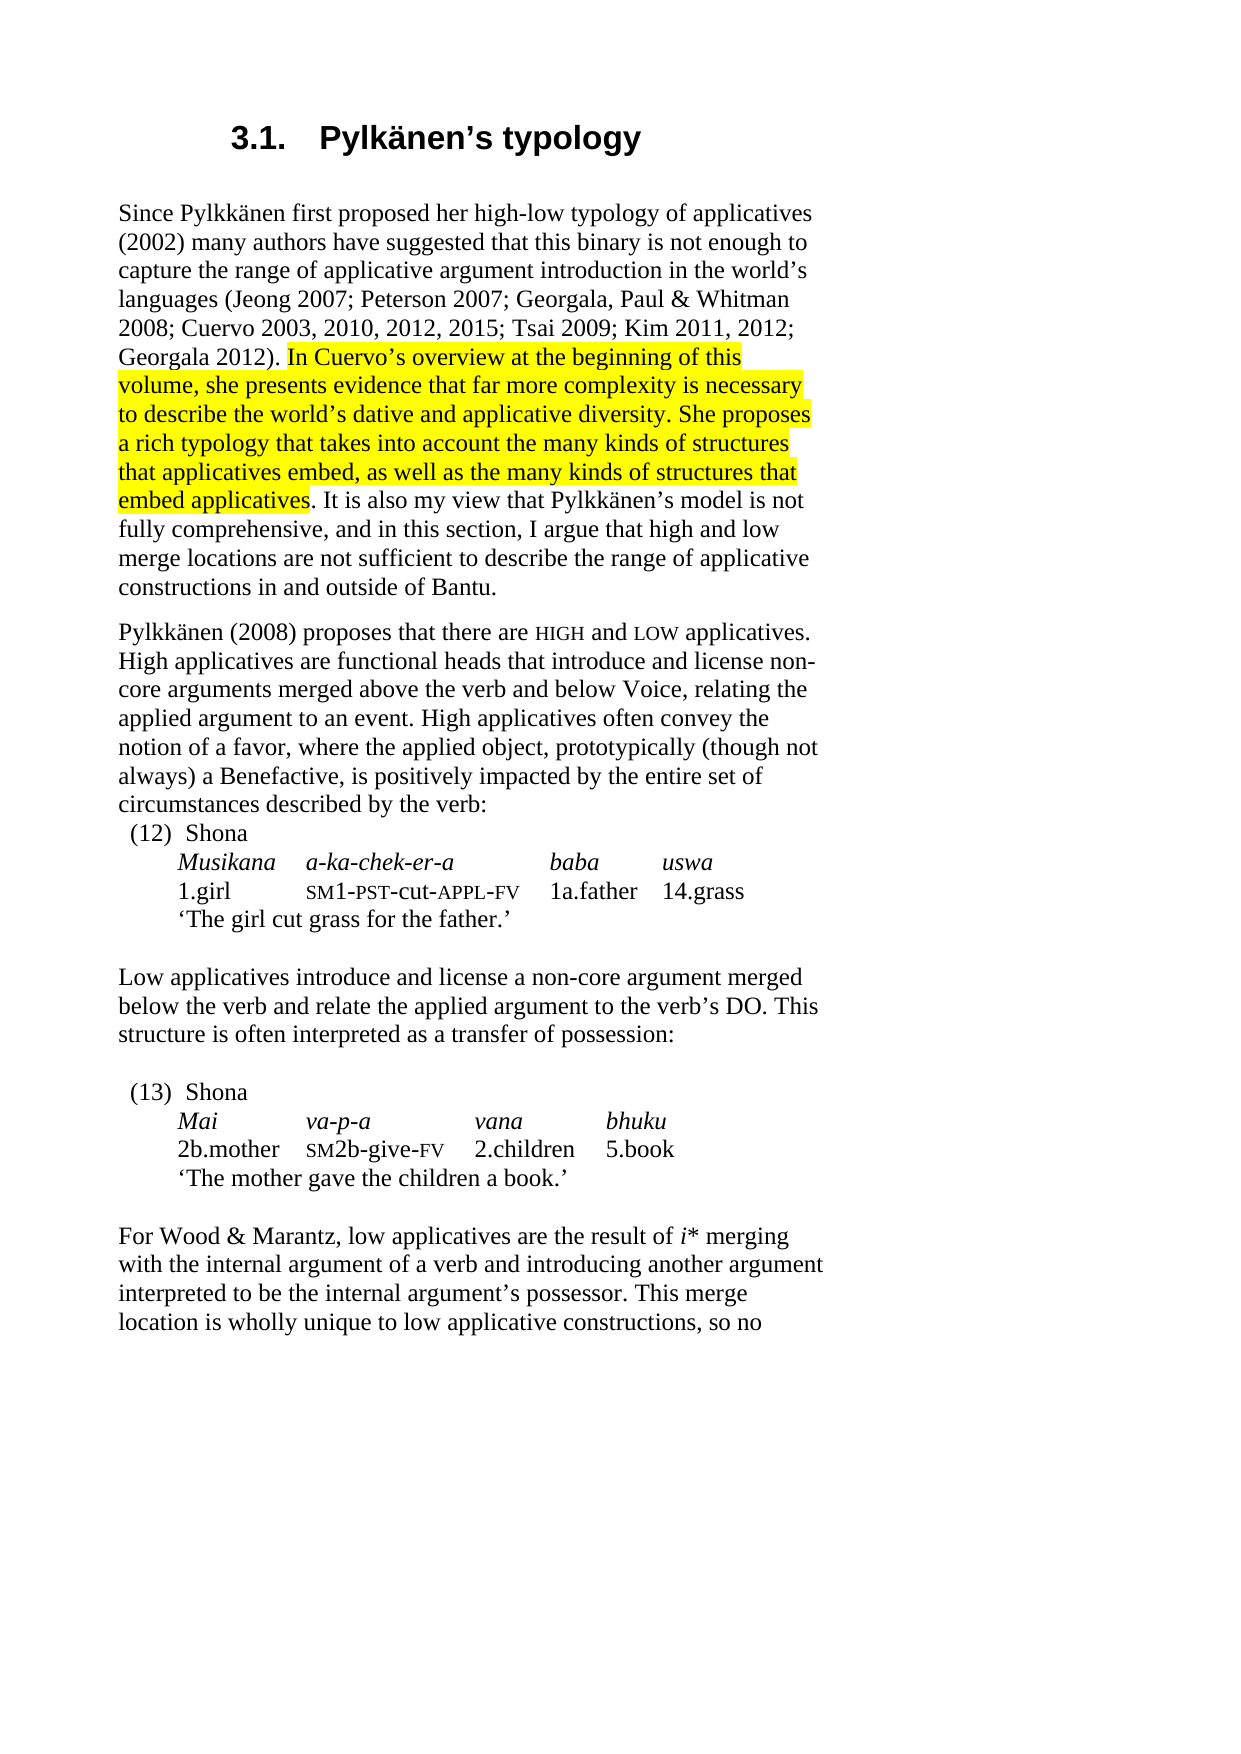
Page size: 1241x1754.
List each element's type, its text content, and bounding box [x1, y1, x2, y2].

table_header bhuku [606, 1106, 699, 1134]
table_cell sm2b-give-fv [306, 1135, 474, 1163]
table_cell ‘The mother gave the children a book.’ [178, 1163, 699, 1192]
text For Wood & Marantz, low applicatives are the result of i* merging with the internal argument of a verb and introducing another argument interpreted to be the internal argument’s possessor. This merge location is wholly unique to low applicative constructions, so no [118, 1221, 827, 1336]
list Shona [130, 818, 827, 847]
table_header baba [549, 847, 662, 876]
table_header Mai [178, 1106, 306, 1134]
table_header uswa [662, 847, 774, 876]
text Low applicatives introduce and license a non-core argument merged below the verb and relate the applied argument to the verb’s DO. This structure is often interpreted as a transfer of possession: [118, 962, 827, 1048]
list Shona [130, 1077, 827, 1106]
table_header a-ka-chek-er-a [306, 847, 549, 876]
table_cell ‘The girl cut grass for the father.’ [178, 905, 774, 933]
text Pylkkänen (2008) proposes that there are high and low applicatives. High applicatives are functional heads that introduce and license non-core arguments merged above the verb and below Voice, relating the applied argument to an event. High applicatives often convey the notion of a favor, where the applied object, prototypically (though not always) a Benefactive, is positively impacted by the entire set of circumstances described by the verb: [118, 617, 827, 818]
text Since Pylkkänen first proposed her high-low typology of applicatives (2002) many authors have suggested that this binary is not enough to capture the range of applicative argument introduction in the world’s languages (Jeong 2007; Peterson 2007; Georgala, Paul & Whitman 2008; Cuervo 2003, 2010, 2012, 2015; Tsai 2009; Kim 2011, 2012; Georgala 2012). In Cuervo’s overview at the beginning of this volume, she presents evidence that far more complexity is necessary to describe the world’s dative and applicative diversity. She proposes a rich typology that takes into account the many kinds of structures that applicatives embed, as well as the many kinds of structures that embed applicatives. It is also my view that Pylkkänen’s model is not fully comprehensive, and in this section, I argue that high and low merge locations are not sufficient to describe the range of applicative constructions in and outside of Bantu. [118, 169, 827, 600]
table_header Musikana [178, 847, 306, 876]
table_cell 2.children [474, 1135, 606, 1163]
table_cell 1a.father [549, 876, 662, 904]
table_header va-p-a [306, 1106, 474, 1134]
table_cell 14.grass [662, 876, 774, 904]
list Pylkänen’s typology [231, 118, 827, 157]
table_cell 5.book [606, 1135, 699, 1163]
table_cell 2b.mother [178, 1135, 306, 1163]
table_cell sm1-pst-cut-appl-fv [306, 876, 549, 904]
table_cell 1.girl [178, 876, 306, 904]
table_header vana [474, 1106, 606, 1134]
